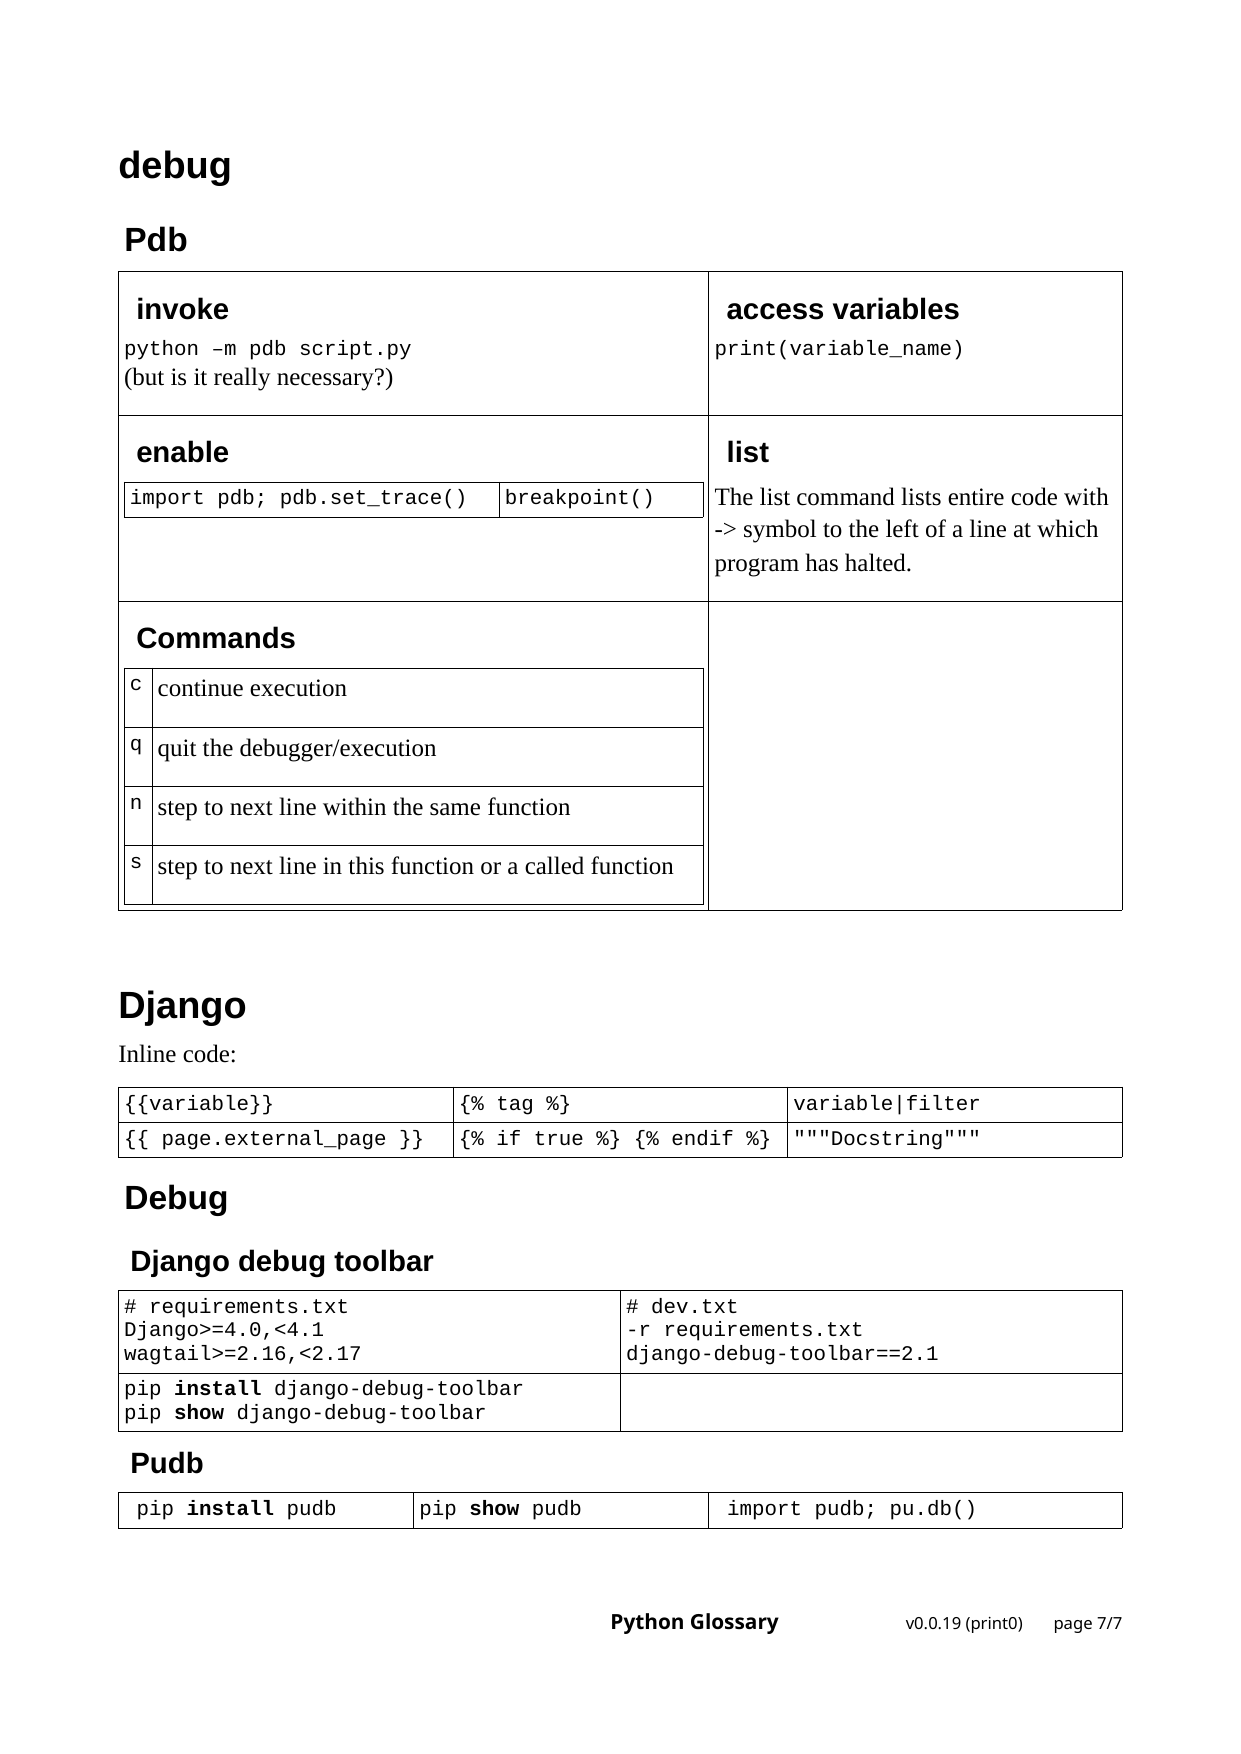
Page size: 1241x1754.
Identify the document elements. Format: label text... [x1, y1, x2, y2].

table_cell n [125, 787, 152, 845]
table_header pip install pudb [119, 1493, 413, 1527]
table_cell [621, 1374, 1122, 1431]
table_cell pip install django-debug-toolbar pip show django-debug-toolbar [119, 1374, 620, 1431]
subtitle Django debug toolbar [124, 1244, 1116, 1277]
table_cell step to next line in this function or a called function [153, 846, 703, 904]
table_header # requirements.txt Django>=4.0,<4.1 wagtail>=2.16,<2.17 [119, 1291, 620, 1372]
table_header pip show pudb [414, 1493, 708, 1527]
table_cell list The list command lists entire code with -> symbol to the left of a line at which program has halted. [709, 416, 1122, 601]
table_header continue execution [153, 669, 703, 727]
table_cell step to next line within the same function [153, 787, 703, 845]
subtitle Debug [121, 1178, 1119, 1217]
table_header breakpoint() [500, 483, 703, 517]
table_header # dev.txt -r requirements.txt django-debug-toolbar==2.1 [621, 1291, 1122, 1372]
subtitle Pdb [121, 220, 1119, 259]
table_cell {{ page.external_page }} [119, 1123, 453, 1157]
table_cell enable [119, 416, 708, 601]
table_header invoke python –m pdb script.py (but is it really necessary?) [119, 272, 708, 415]
table_cell [709, 602, 1122, 910]
table_header import pdb; pdb.set_trace() [125, 483, 499, 517]
table_cell q [125, 728, 152, 786]
table_cell s [125, 846, 152, 904]
table_header import pudb; pu.db() [709, 1493, 1122, 1527]
subtitle Pudb [124, 1446, 1116, 1480]
table_cell """Docstring""" [788, 1123, 1122, 1157]
subtitle Django [118, 983, 1122, 1027]
table_cell Commands [119, 602, 708, 910]
subtitle debug [118, 143, 1122, 187]
table_header {{variable}} [119, 1088, 453, 1122]
table_header c [125, 669, 152, 727]
table_header access variables print(variable_name) [709, 272, 1122, 415]
table_cell quit the debugger/execution [153, 728, 703, 786]
table_header variable|filter [788, 1088, 1122, 1122]
table_header {% tag %} [454, 1088, 787, 1122]
text Inline code: [118, 1039, 1122, 1068]
table_cell {% if true %} {% endif %} [454, 1123, 787, 1157]
